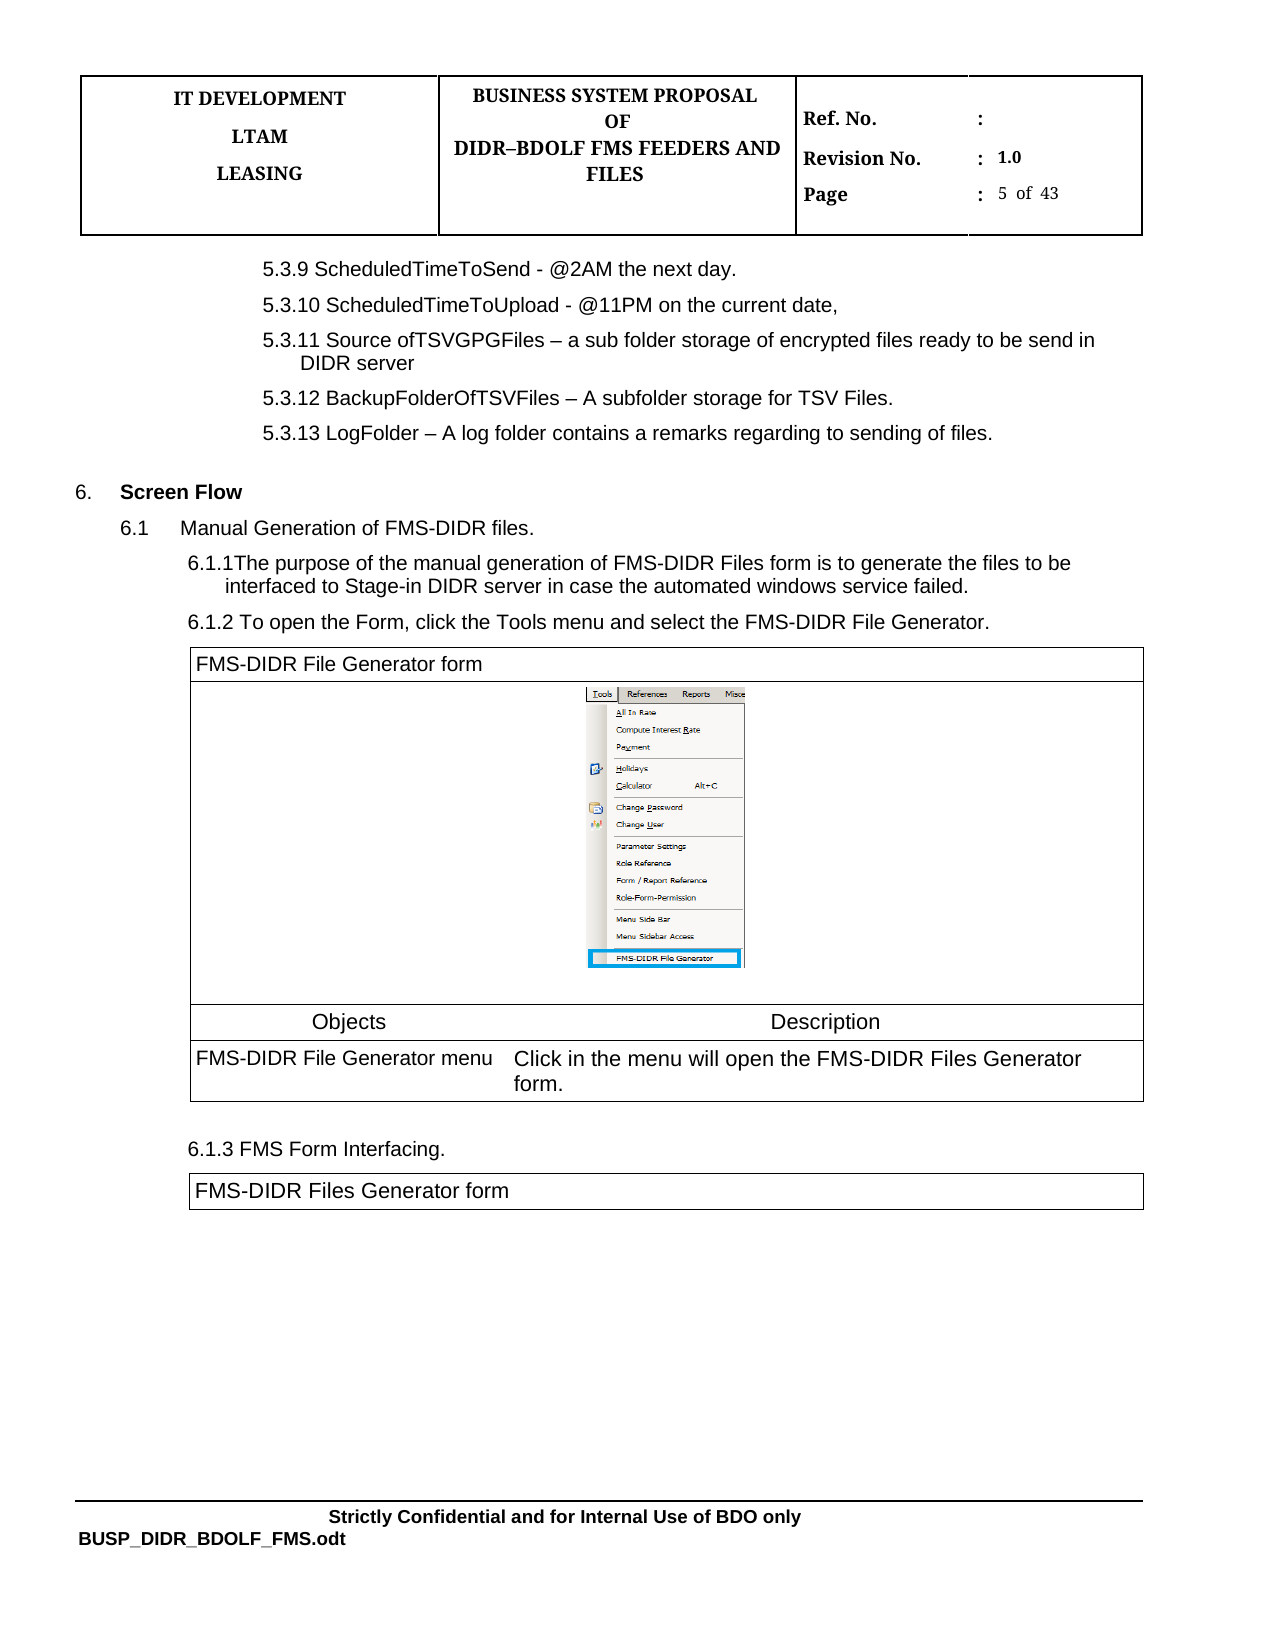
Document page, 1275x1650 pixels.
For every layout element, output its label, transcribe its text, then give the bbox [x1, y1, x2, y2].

list To open the Form, click the Tools menu and select the FMS-DIDR File Generator. [187, 611, 1143, 634]
table_header FMS-DIDR File Generator form [191, 648, 508, 681]
table_cell Objects [191, 1005, 508, 1040]
table_cell Click in the menu will open the FMS-DIDR Files Generator form. [508, 1041, 1143, 1101]
list BackupFolderOfTSVFiles – A subfolder storage for TSV Files. [262, 387, 1143, 410]
table_cell Description [508, 1005, 1143, 1040]
table_cell [191, 682, 1143, 973]
list Screen Flow [75, 481, 1143, 504]
picture [585, 687, 748, 974]
list Source ofTSVGPGFiles – a sub folder storage of encrypted files ready to be send in DIDR server [262, 328, 1143, 375]
table_header [508, 648, 1143, 681]
list FMS Form Interfacing. [187, 1137, 1143, 1161]
list ScheduledTimeToUpload - @11PM on the current date, [262, 293, 1143, 316]
table_header FMS-DIDR Files Generator form [190, 1174, 1143, 1209]
table_cell [191, 974, 1143, 1004]
list Manual Generation of FMS-DIDR files. [120, 516, 1143, 539]
table_cell FMS-DIDR File Generator menu [191, 1041, 508, 1101]
list The purpose of the manual generation of FMS-DIDR Files form is to generate the files to be interfaced to Stage-in DIDR server in case the automated windows service failed. [187, 552, 1143, 598]
list ScheduledTimeToSend - @2AM the next day. [262, 258, 1143, 281]
list LogFolder – A log folder contains a remarks regarding to sending of files. [262, 422, 1143, 445]
